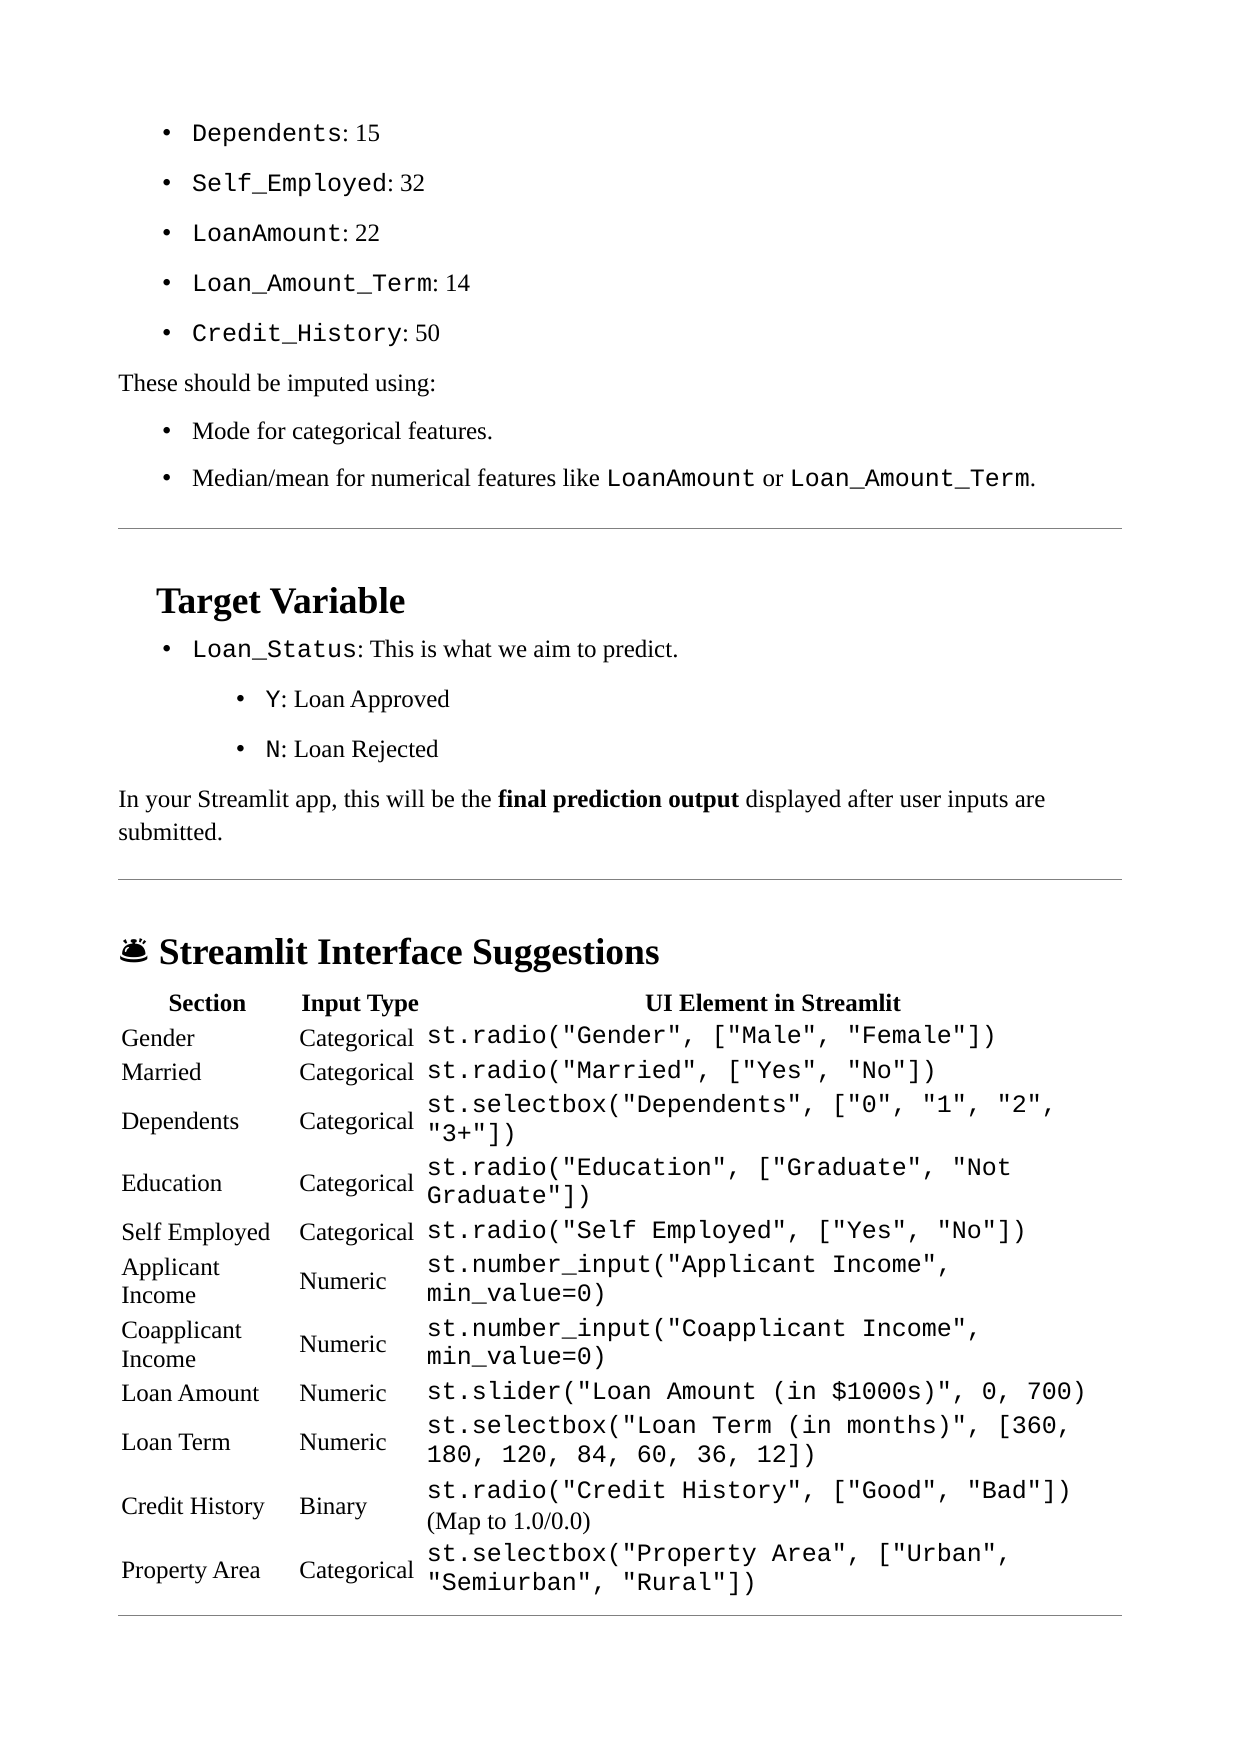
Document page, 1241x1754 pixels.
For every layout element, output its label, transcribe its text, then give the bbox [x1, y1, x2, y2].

table_cell Applicant Income [118, 1249, 296, 1312]
table_cell st.number_input("Applicant Income", min_value=0) [424, 1249, 1122, 1312]
table_cell Loan Amount [118, 1375, 296, 1410]
list N: Loan Rejected [236, 734, 1122, 765]
table_cell Categorical [296, 1020, 424, 1054]
table_cell Property Area [118, 1538, 296, 1600]
table_cell st.radio("Married", ["Yes", "No"]) [424, 1055, 1122, 1089]
list Credit_History: 50 [162, 318, 1122, 349]
table_cell Credit History [118, 1473, 296, 1538]
table_cell Self Employed [118, 1214, 296, 1249]
table_cell Education [118, 1152, 296, 1214]
table_cell Numeric [296, 1410, 424, 1472]
subtitle 🧠 Target Variable [118, 578, 1122, 622]
table_cell Gender [118, 1020, 296, 1054]
table_header UI Element in Streamlit [424, 985, 1122, 1020]
list Loan_Status: This is what we aim to predict. [162, 634, 1122, 665]
table_cell Married [118, 1055, 296, 1089]
table_cell Categorical [296, 1089, 424, 1152]
table_header Input Type [296, 985, 424, 1020]
subtitle 🛎️ Streamlit Interface Suggestions [118, 930, 1122, 973]
table_cell st.slider("Loan Amount (in $1000s)", 0, 700) [424, 1375, 1122, 1410]
list Dependents: 15 [162, 118, 1122, 149]
table_cell Binary [296, 1473, 424, 1538]
table_cell st.selectbox("Property Area", ["Urban", "Semiurban", "Rural"]) [424, 1538, 1122, 1600]
list Y: Loan Approved [236, 684, 1122, 715]
list LoanAmount: 22 [162, 218, 1122, 249]
table_cell Categorical [296, 1055, 424, 1089]
table_cell Categorical [296, 1152, 424, 1214]
table_cell Loan Term [118, 1410, 296, 1472]
table_cell st.selectbox("Loan Term (in months)", [360, 180, 120, 84, 60, 36, 12]) [424, 1410, 1122, 1472]
text These should be imputed using: [118, 368, 1122, 397]
table_cell st.number_input("Coapplicant Income", min_value=0) [424, 1312, 1122, 1375]
table_cell Categorical [296, 1538, 424, 1600]
list Median/mean for numerical features like LoanAmount or Loan_Amount_Term. [162, 463, 1122, 494]
list Mode for categorical features. [162, 416, 1122, 444]
table_cell Numeric [296, 1312, 424, 1375]
table_cell st.radio("Credit History", ["Good", "Bad"]) (Map to 1.0/0.0) [424, 1473, 1122, 1538]
table_cell st.radio("Self Employed", ["Yes", "No"]) [424, 1214, 1122, 1249]
table_cell Dependents [118, 1089, 296, 1152]
table_cell Coapplicant Income [118, 1312, 296, 1375]
table_header Section [118, 985, 296, 1020]
table_cell Numeric [296, 1249, 424, 1312]
table_cell st.selectbox("Dependents", ["0", "1", "2", "3+"]) [424, 1089, 1122, 1152]
text In your Streamlit app, this will be the final prediction output displayed after user inputs are submitted. [118, 784, 1122, 846]
list Self_Employed: 32 [162, 168, 1122, 199]
table_cell st.radio("Gender", ["Male", "Female"]) [424, 1020, 1122, 1054]
table_cell Numeric [296, 1375, 424, 1410]
list Loan_Amount_Term: 14 [162, 268, 1122, 299]
table_cell Categorical [296, 1214, 424, 1249]
table_cell st.radio("Education", ["Graduate", "Not Graduate"]) [424, 1152, 1122, 1214]
